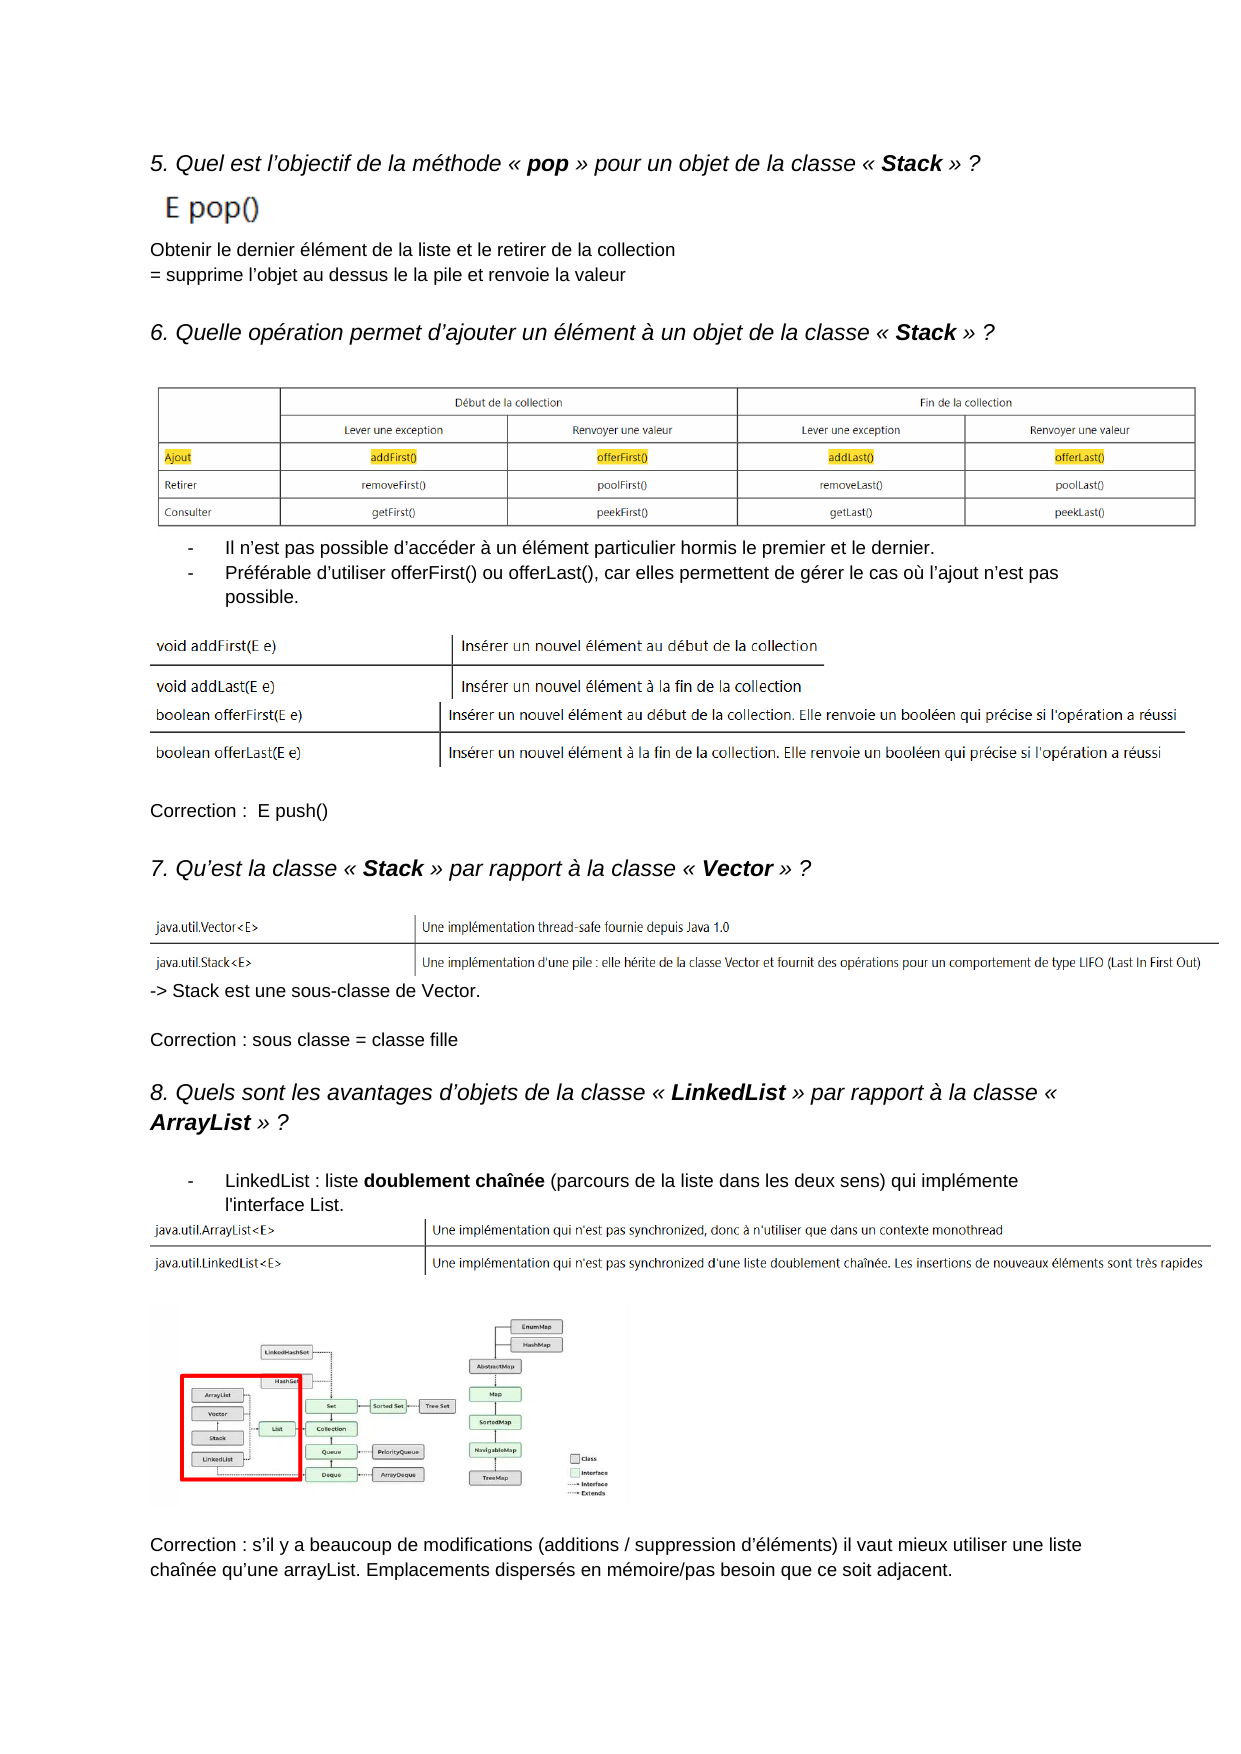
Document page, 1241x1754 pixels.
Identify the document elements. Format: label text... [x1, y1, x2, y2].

list Préférable d’utiliser offerFirst() ou offerLast(), car elles permettent de gérer le cas où l’ajout n’est pas possible. [187, 561, 1090, 608]
text Correction : sous classe = classe fille [150, 1029, 1090, 1051]
text 8. Quels sont les avantages d’objets de la classe « LinkedList » par rapport à la classe « ArrayList » ? [150, 1079, 1090, 1135]
text 5. Quel est l’objectif de la méthode « pop » pour un objet de la classe « Stack » ? [150, 150, 1090, 176]
picture [150, 1219, 1211, 1275]
text 6. Quelle opération permet d’ajouter un élément à un objet de la classe « Stack » ? [150, 318, 1090, 345]
list Il n’est pas possible d’accéder à un élément particulier hormis le premier et le dernier. [187, 537, 1090, 558]
picture [150, 915, 1219, 976]
text -> Stack est une sous-classe de Vector. [150, 980, 1090, 1001]
list LinkedList : liste doublement chaînée (parcours de la liste dans les deux sens) qui implémente l'interface List. [187, 1169, 1090, 1216]
text Obtenir le dernier élément de la liste et le retirer de la collection [150, 239, 1090, 260]
picture [150, 378, 1203, 533]
text Correction : s’il y a beaucoup de modifications (additions / suppression d’éléments) il vaut mieux utiliser une liste chaînée qu’une arrayList. Emplacements dispersés en mémoire/pas besoin que ce soit adjacent. [150, 1534, 1090, 1580]
picture [150, 180, 274, 235]
picture [150, 635, 825, 699]
picture [150, 702, 1186, 767]
text Correction : E push() [150, 800, 1090, 822]
text = supprime l’objet au dessus le la pile et renvoie la valeur [150, 263, 1090, 285]
text 7. Qu’est la classe « Stack » par rapport à la classe « Vector » ? [150, 855, 1090, 882]
picture [150, 1303, 629, 1506]
